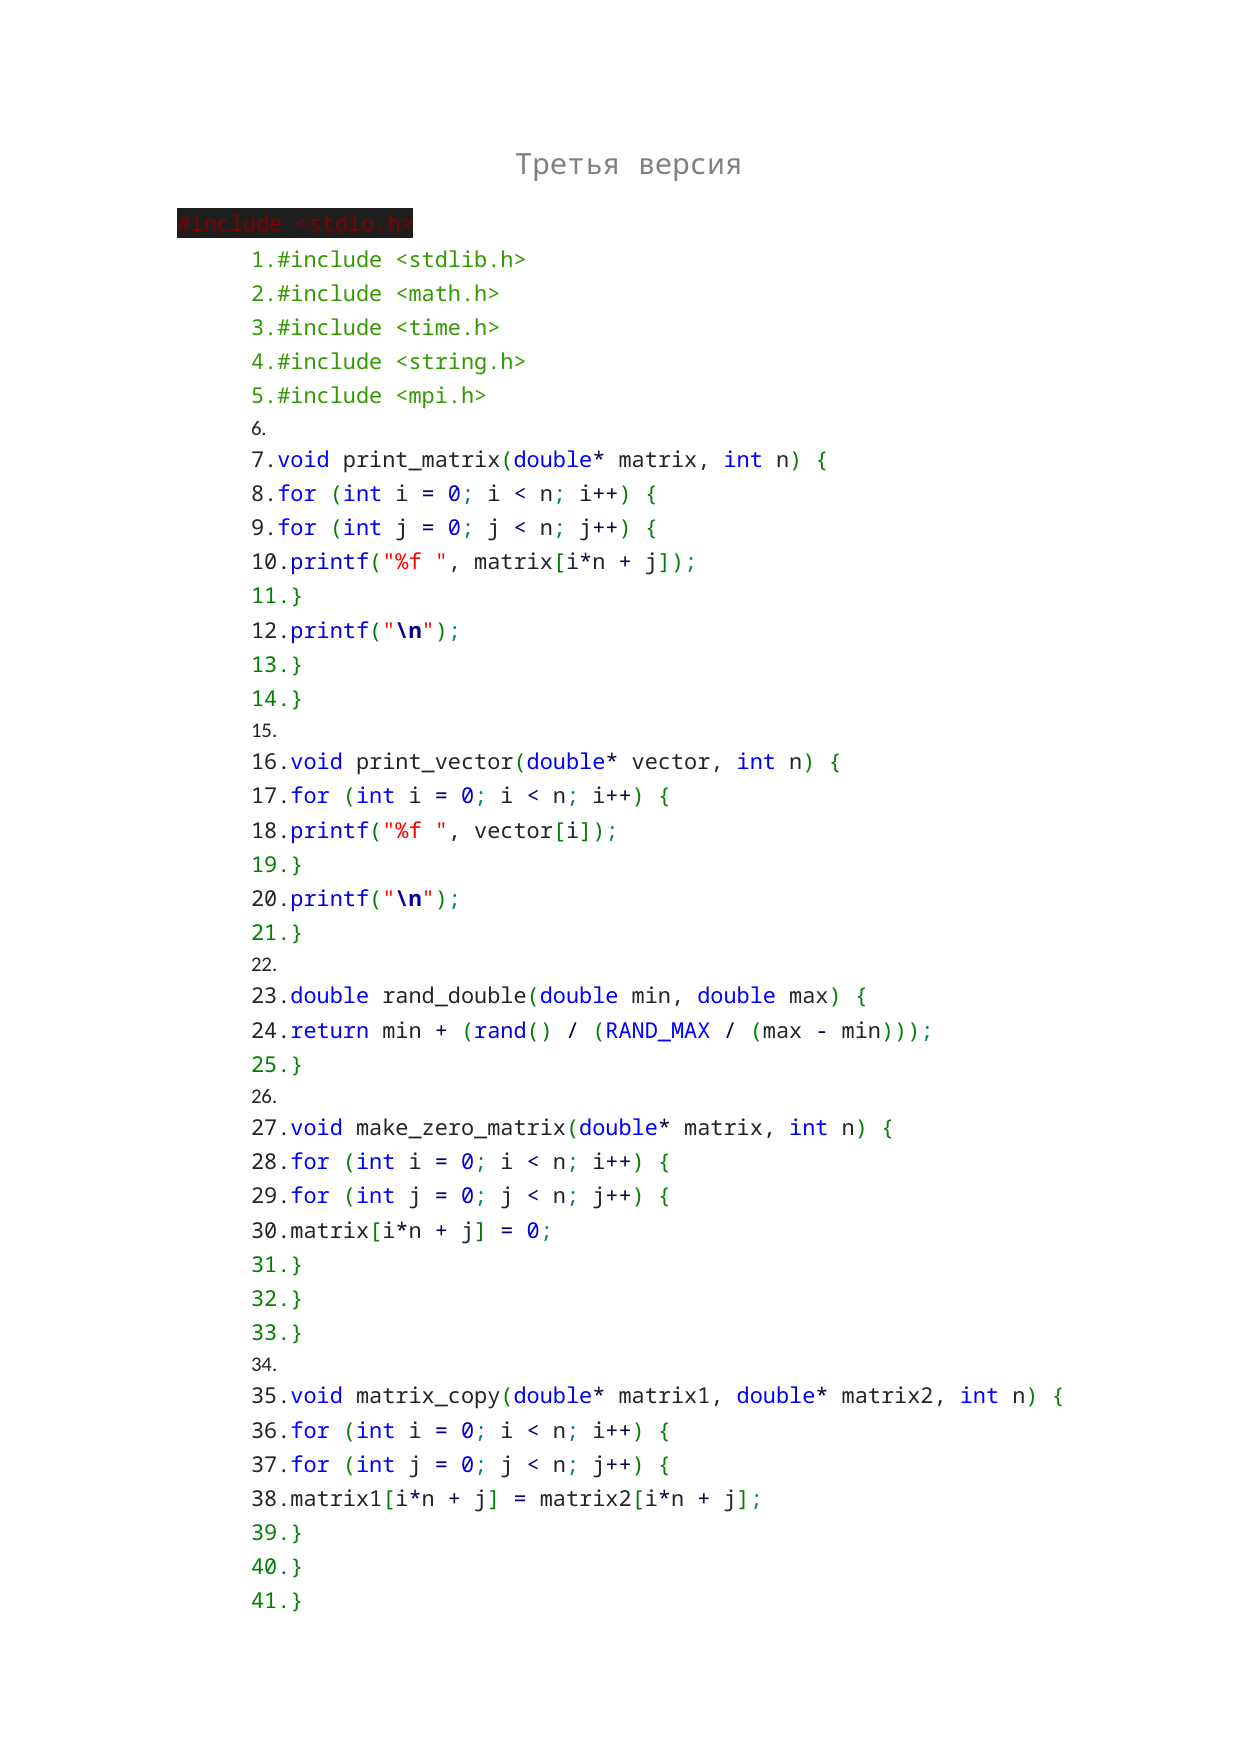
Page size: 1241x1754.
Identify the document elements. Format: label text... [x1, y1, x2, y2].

list #include <math.h> [177, 278, 1152, 308]
list } [177, 1551, 1152, 1581]
list printf("%f ", vector[i]); [177, 815, 1152, 844]
list void matrix_copy(double* matrix1, double* matrix2, int n) { [177, 1381, 1152, 1410]
list void print_vector(double* vector, int n) { [177, 746, 1152, 776]
list } [177, 917, 1152, 947]
list return min + (rand() / (RAND_MAX / (max - min))); [177, 1015, 1152, 1044]
list for (int i = 0; i < n; i++) { [177, 1415, 1152, 1444]
list for (int j = 0; j < n; j++) { [177, 1181, 1152, 1210]
list } [177, 849, 1152, 879]
list for (int i = 0; i < n; i++) { [177, 781, 1152, 810]
list } [177, 1517, 1152, 1547]
list #include <stdlib.h> [177, 244, 1152, 274]
list for (int j = 0; j < n; j++) { [177, 1449, 1152, 1479]
list } [177, 649, 1152, 679]
list printf("\n"); [177, 883, 1152, 913]
list printf("\n"); [177, 615, 1152, 644]
text #include <stdio.h> [177, 208, 1152, 238]
list #include <string.h> [177, 346, 1152, 376]
list } [177, 1283, 1152, 1313]
list void print_matrix(double* matrix, int n) { [177, 444, 1152, 474]
list double rand_double(double min, double max) { [177, 981, 1152, 1010]
list for (int i = 0; i < n; i++) { [177, 478, 1152, 508]
list void make_zero_matrix(double* matrix, int n) { [177, 1112, 1152, 1142]
list #include <mpi.h> [177, 381, 1152, 410]
list } [177, 1249, 1152, 1279]
list matrix[i*n + j] = 0; [177, 1215, 1152, 1244]
list for (int i = 0; i < n; i++) { [177, 1146, 1152, 1176]
list } [177, 581, 1152, 610]
text Третья версия [177, 143, 1152, 183]
list } [177, 1586, 1152, 1615]
list } [177, 1049, 1152, 1079]
list #include <time.h> [177, 312, 1152, 342]
list printf("%f ", matrix[i*n + j]); [177, 546, 1152, 576]
list } [177, 1317, 1152, 1347]
list } [177, 683, 1152, 713]
list matrix1[i*n + j] = matrix2[i*n + j]; [177, 1483, 1152, 1513]
list for (int j = 0; j < n; j++) { [177, 512, 1152, 542]
